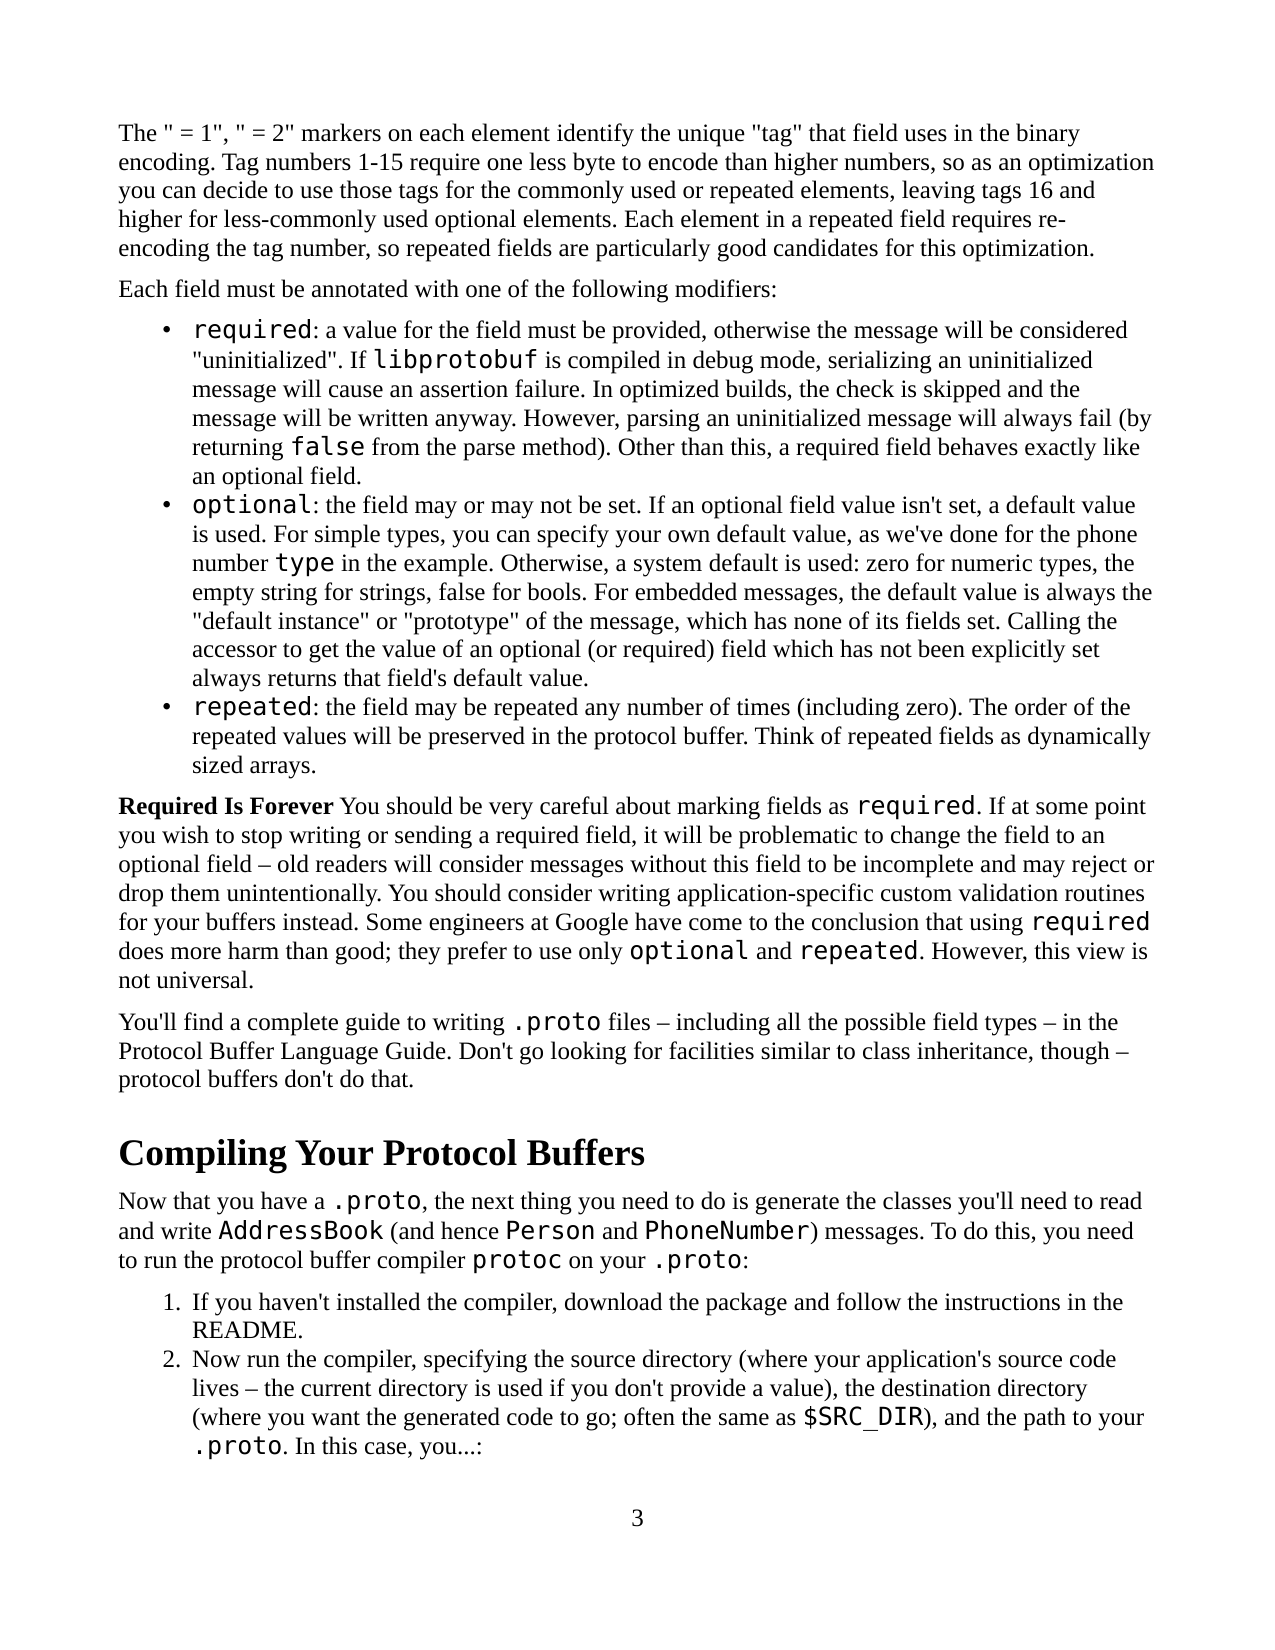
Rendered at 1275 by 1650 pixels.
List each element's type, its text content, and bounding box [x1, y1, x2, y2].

text Each field must be annotated with one of the following modifiers: [118, 274, 1157, 303]
text You'll find a complete guide to writing .proto files – including all the possible field types – in the Protocol Buffer Language Guide. Don't go looking for facilities similar to class inheritance, though – protocol buffers don't do that. [118, 1007, 1157, 1093]
text Required Is Forever You should be very careful about marking fields as required. If at some point you wish to stop writing or sending a required field, it will be problematic to change the field to an optional field – old readers will consider messages without this field to be incomplete and may reject or drop them unintentionally. You should consider writing application-specific custom validation routines for your buffers instead. Some engineers at Google have come to the conclusion that using required does more harm than good; they prefer to use only optional and repeated. However, this view is not universal. [118, 791, 1157, 994]
subtitle Compiling Your Protocol Buffers [118, 1131, 1157, 1174]
list required: a value for the field must be provided, otherwise the message will be considered "uninitialized". If libprotobuf is compiled in debug mode, serializing an uninitialized message will cause an assertion failure. In optimized builds, the check is skipped and the message will be written anyway. However, parsing an uninitialized message will always fail (by returning false from the parse method). Other than this, a required field behaves exactly like an optional field. [162, 316, 1157, 490]
text The " = 1", " = 2" markers on each element identify the unique "tag" that field uses in the binary encoding. Tag numbers 1-15 require one less byte to encode than higher numbers, so as an optimization you can decide to use those tags for the commonly used or repeated elements, leaving tags 16 and higher for less-commonly used optional elements. Each element in a repeated field requires re-encoding the tag number, so repeated fields are particularly good candidates for this optimization. [118, 118, 1157, 262]
list If you haven't installed the compiler, download the package and follow the instructions in the README. [162, 1287, 1157, 1344]
list Now run the compiler, specifying the source directory (where your application's source code lives – the current directory is used if you don't provide a value), the destination directory (where you want the generated code to go; often the same as $SRC_DIR), and the path to your .proto. In this case, you...: [162, 1344, 1157, 1460]
list repeated: the field may be repeated any number of times (including zero). The order of the repeated values will be preserved in the protocol buffer. Think of repeated fields as dynamically sized arrays. [162, 692, 1157, 779]
text Now that you have a .proto, the next thing you need to do is generate the classes you'll need to read and write AddressBook (and hence Person and PhoneNumber) messages. To do this, you need to run the protocol buffer compiler protoc on your .proto: [118, 1186, 1157, 1274]
list optional: the field may or may not be set. If an optional field value isn't set, a default value is used. For simple types, you can specify your own default value, as we've done for the phone number type in the example. Otherwise, a system default is used: zero for numeric types, the empty string for strings, false for bools. For embedded messages, the default value is always the "default instance" or "prototype" of the message, which has none of its fields set. Calling the accessor to get the value of an optional (or required) field which has not been explicitly set always returns that field's default value. [162, 490, 1157, 692]
